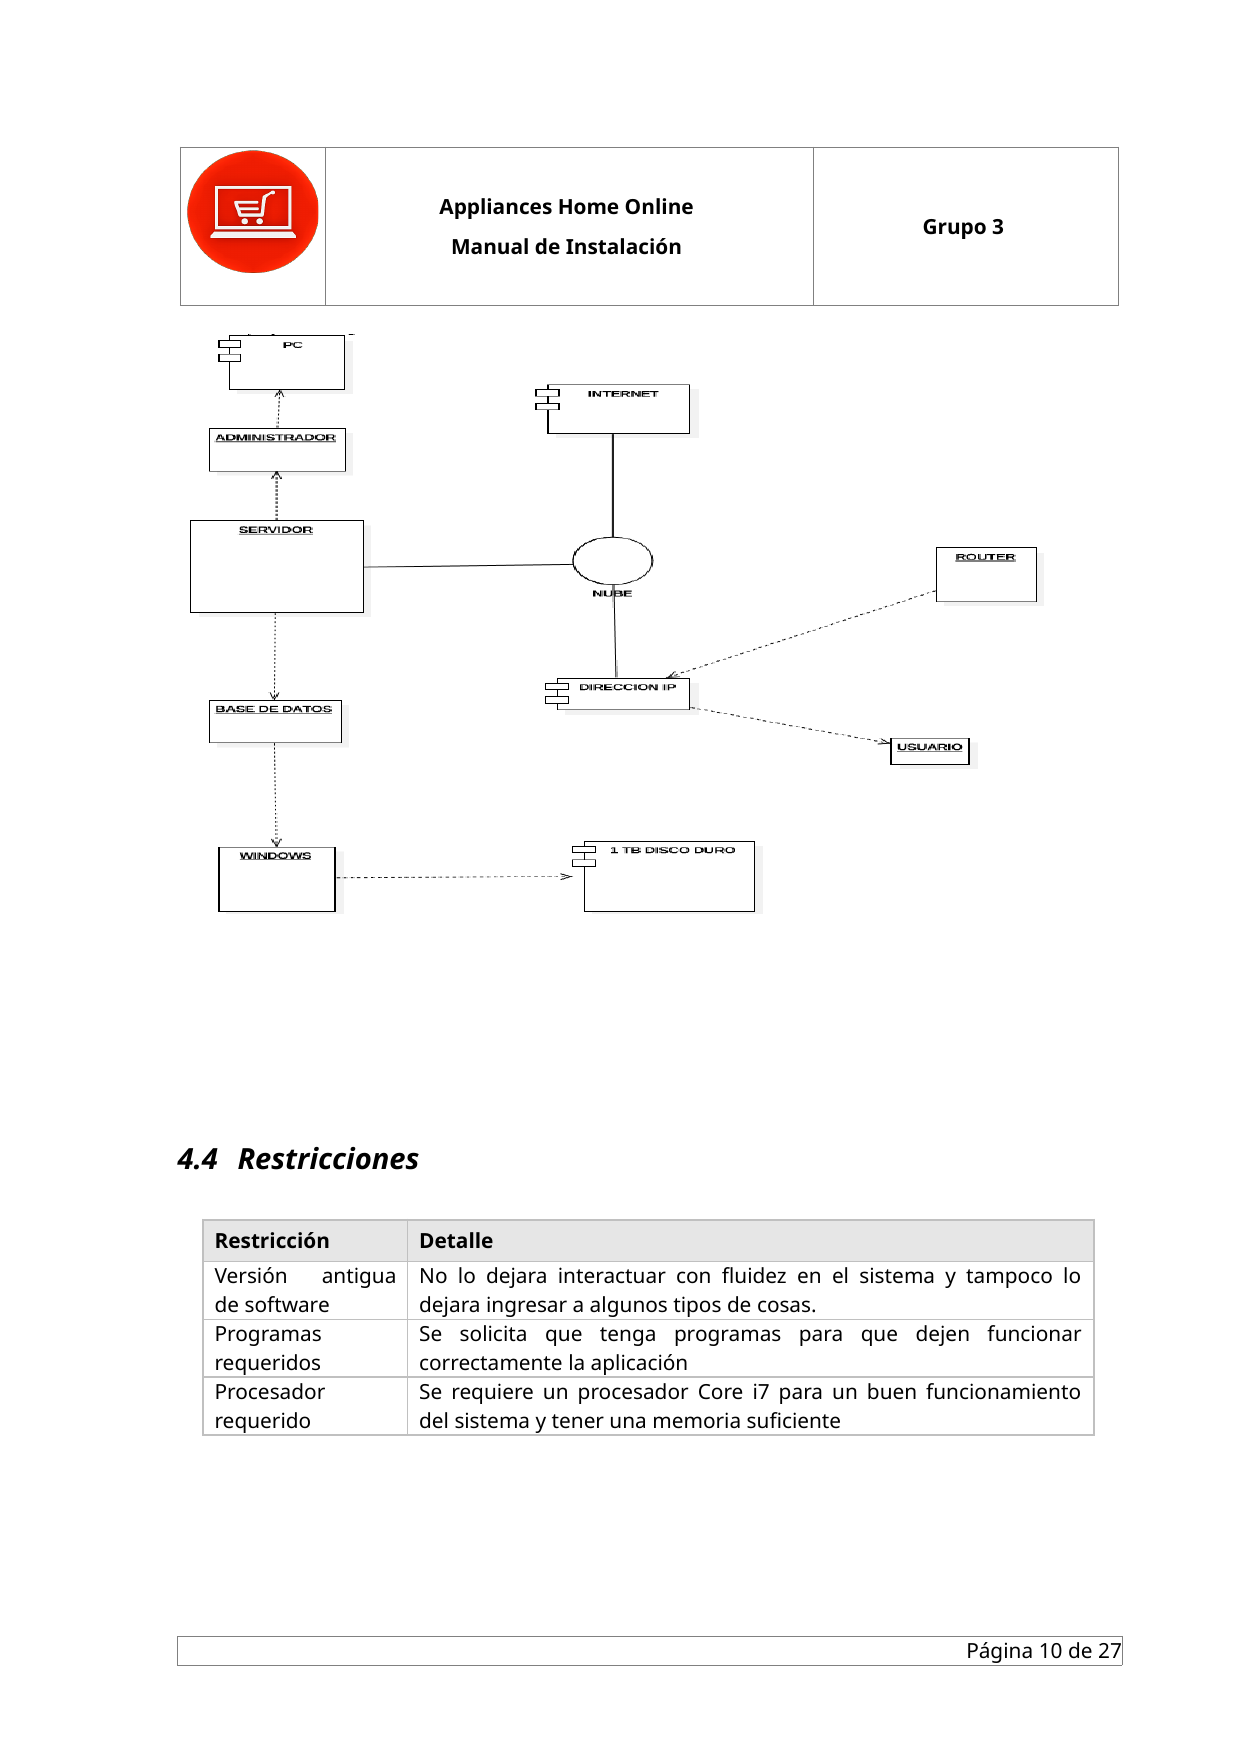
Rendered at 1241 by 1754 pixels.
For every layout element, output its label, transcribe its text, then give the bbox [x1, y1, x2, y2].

table_cell Programas requeridos [204, 1320, 407, 1376]
table_cell Se requiere un procesador Core i7 para un buen funcionamiento del sistema y tener una memoria suficiente [408, 1378, 1093, 1434]
table_header Detalle [408, 1221, 1093, 1261]
table_cell Procesador requerido [204, 1378, 407, 1434]
table_header Restricción [204, 1221, 407, 1261]
table_cell Se solicita que tenga programas para que dejen funcionar correctamente la aplicación [408, 1320, 1093, 1376]
table_cell Versión antigua de software [204, 1262, 407, 1318]
table_cell No lo dejara interactuar con fluidez en el sistema y tampoco lo dejara ingresar a algunos tipos de cosas. [408, 1262, 1093, 1318]
subtitle Restricciones [177, 1138, 1122, 1178]
